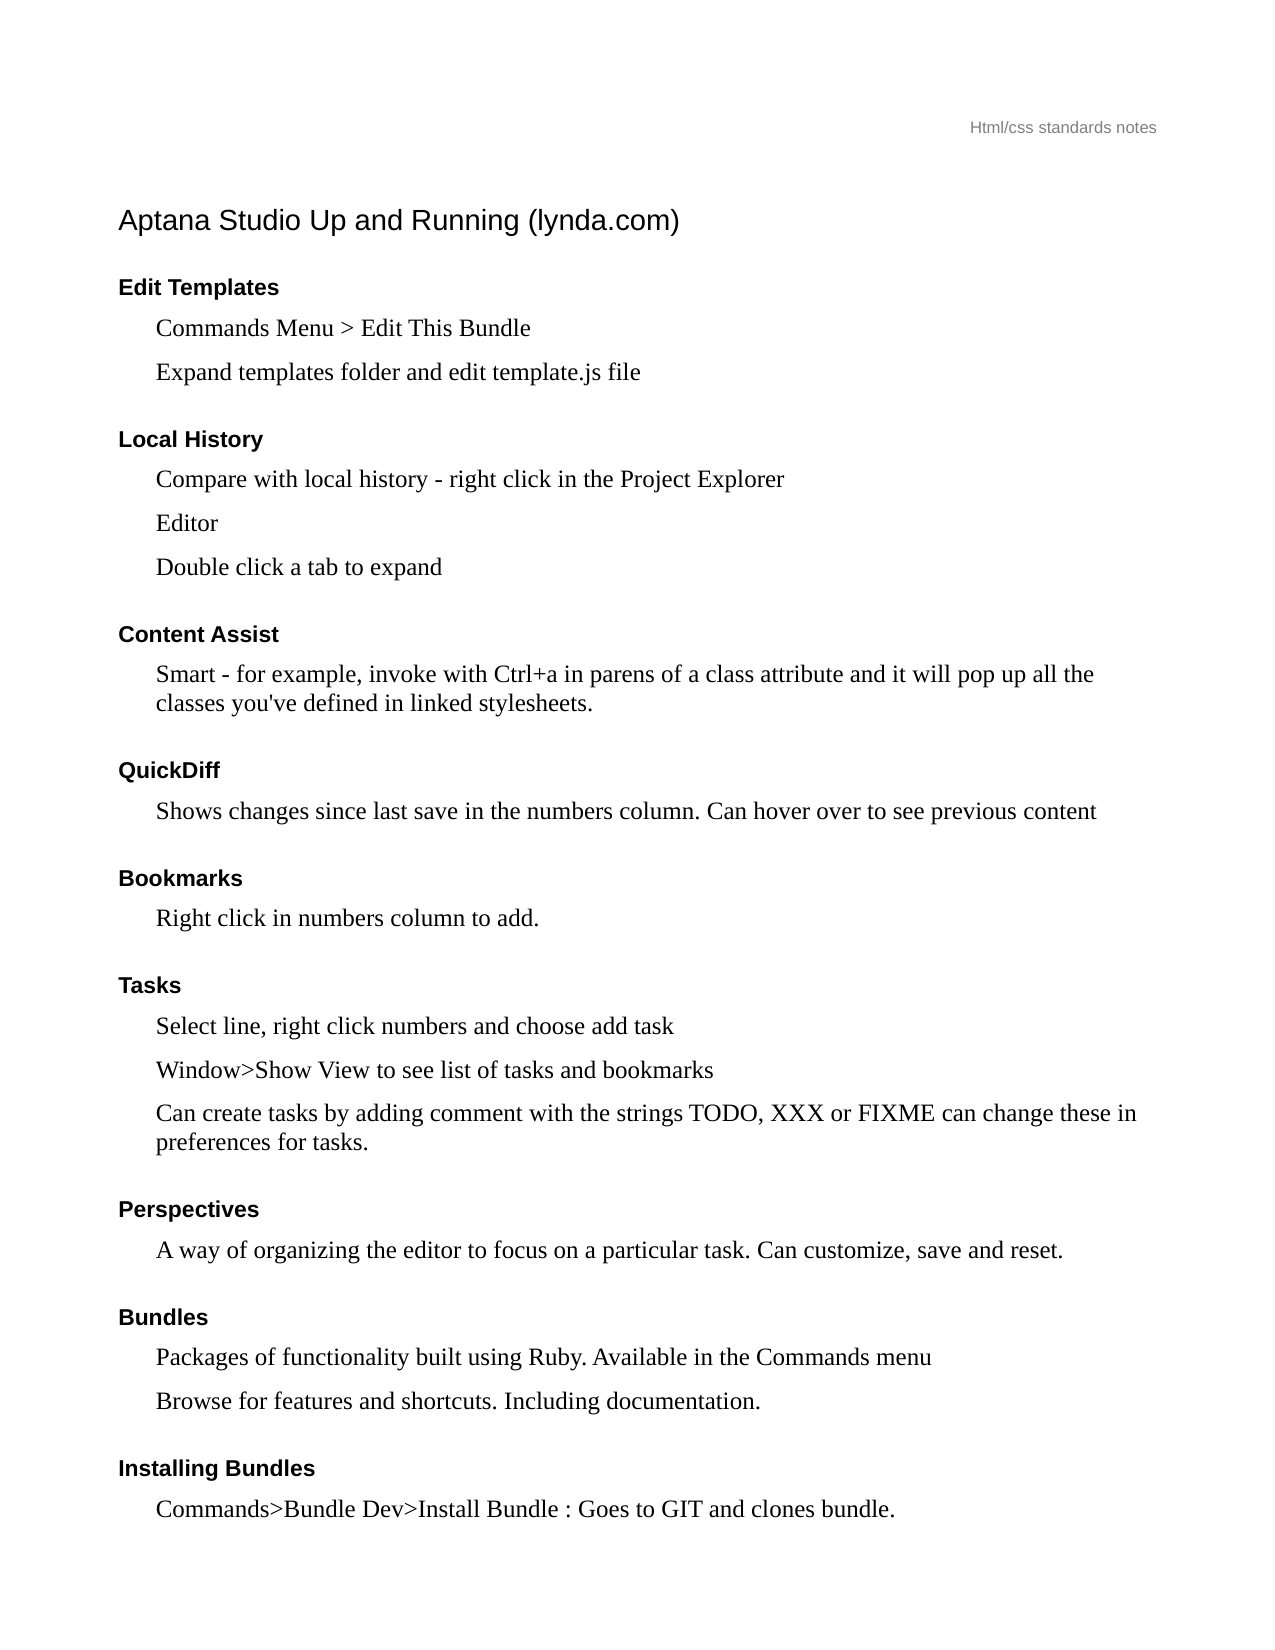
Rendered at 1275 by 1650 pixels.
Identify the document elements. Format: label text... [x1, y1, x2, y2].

subtitle Tasks [118, 972, 1157, 998]
text Smart - for example, invoke with Ctrl+a in parens of a class attribute and it will pop up all the classes you've defined in linked stylesheets. [156, 659, 1157, 717]
subtitle Perspectives [118, 1196, 1157, 1222]
text Commands Menu > Edit This Bundle [156, 313, 1157, 342]
text Expand templates folder and edit template.js file [156, 357, 1157, 386]
subtitle Content Assist [118, 621, 1157, 647]
subtitle Edit Templates [118, 274, 1157, 301]
text Browse for features and shortcuts. Including documentation. [156, 1386, 1157, 1415]
text Double click a tab to expand [156, 552, 1157, 581]
text Editor [156, 508, 1157, 537]
text Window>Show View to see list of tasks and bookmarks [156, 1055, 1157, 1083]
text Packages of functionality built using Ruby. Available in the Commands menu [156, 1342, 1157, 1371]
subtitle Bundles [118, 1304, 1157, 1330]
text Select line, right click numbers and choose add task [156, 1011, 1157, 1040]
subtitle Aptana Studio Up and Running (lynda.com) [118, 203, 1157, 237]
subtitle Bookmarks [118, 864, 1157, 891]
text Can create tasks by adding comment with the strings TODO, XXX or FIXME can change these in preferences for tasks. [156, 1098, 1157, 1156]
text Shows changes since last save in the numbers column. Can hover over to see previous content [156, 796, 1157, 824]
subtitle Installing Bundles [118, 1455, 1157, 1481]
text A way of organizing the editor to focus on a particular task. Can customize, save and reset. [156, 1235, 1157, 1264]
text Commands>Bundle Dev>Install Bundle : Goes to GIT and clones bundle. [156, 1494, 1157, 1523]
text Compare with local history - right click in the Project Explorer [156, 464, 1157, 493]
subtitle QuickDiff [118, 757, 1157, 783]
text Right click in numbers column to add. [156, 903, 1157, 932]
subtitle Local History [118, 426, 1157, 452]
